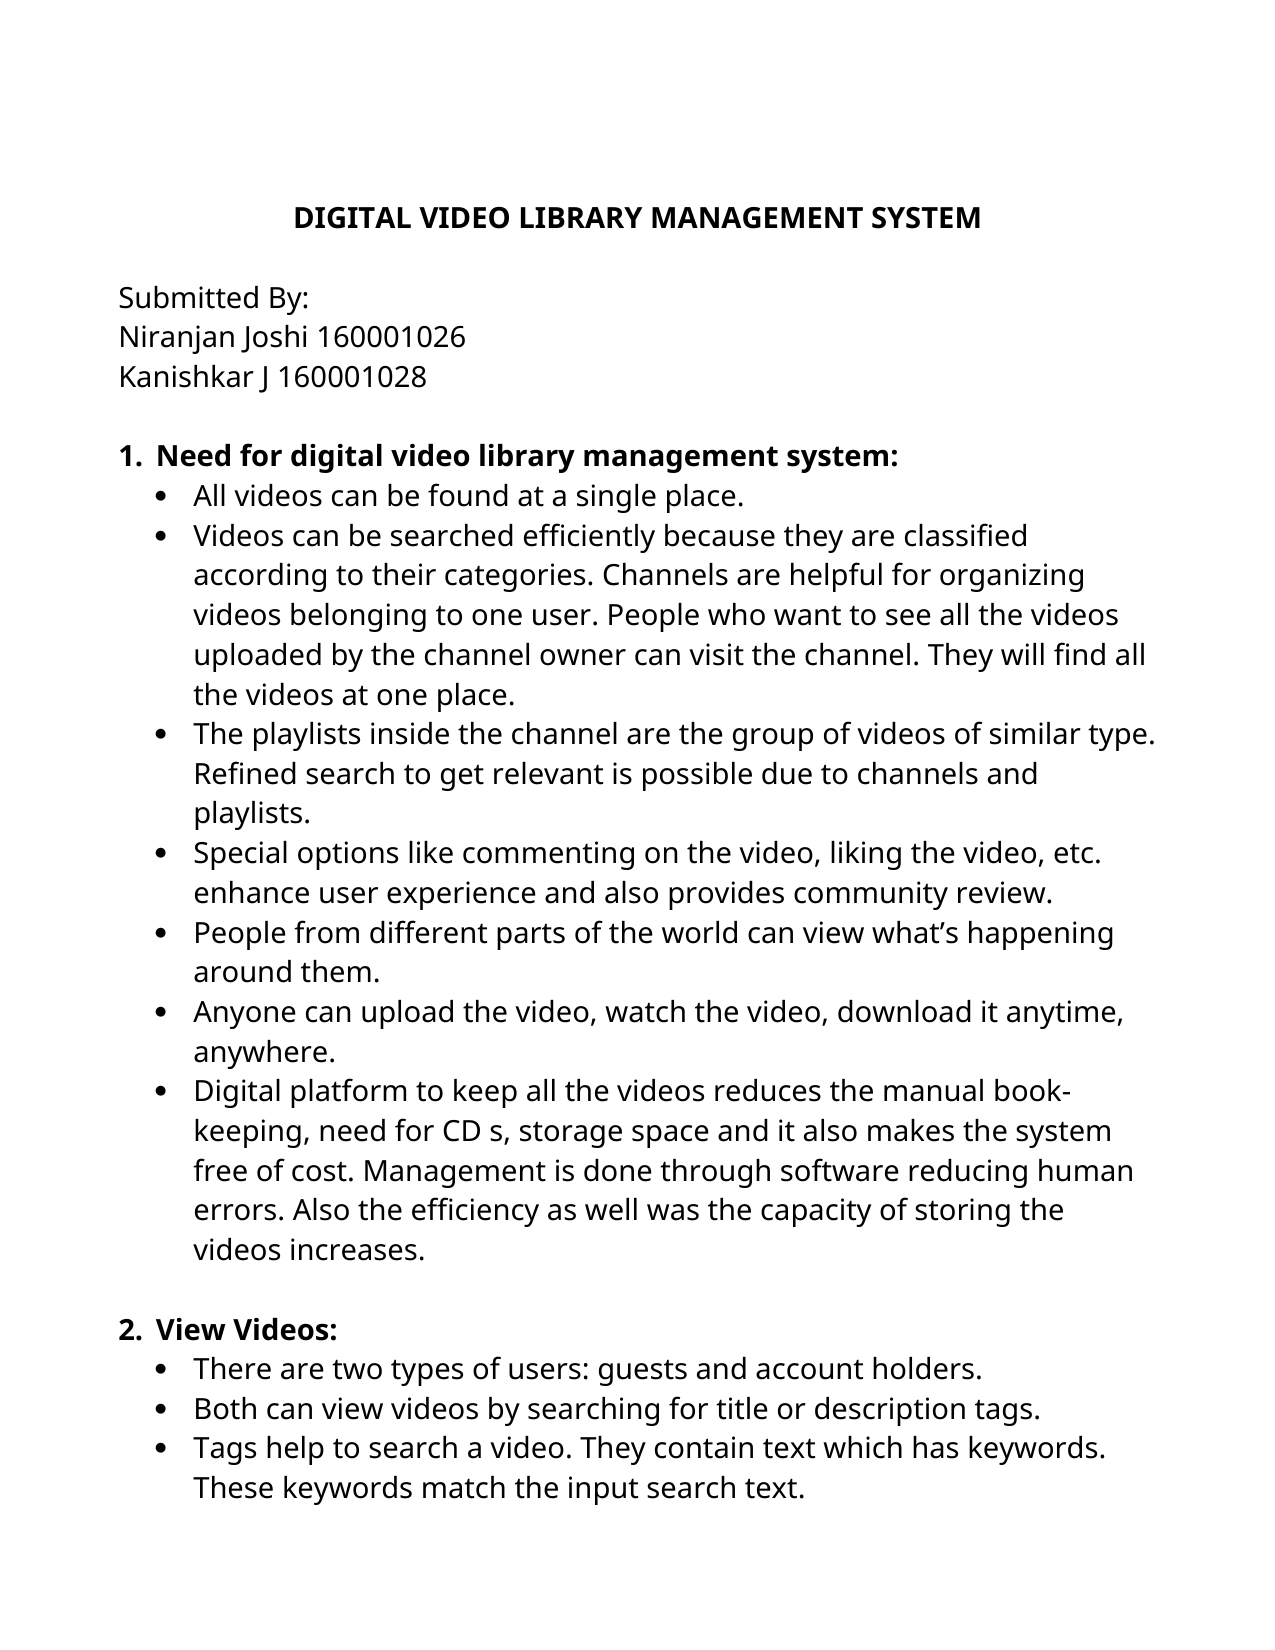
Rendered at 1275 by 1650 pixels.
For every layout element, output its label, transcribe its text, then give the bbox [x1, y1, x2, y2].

text Niranjan Joshi 160001026 [118, 317, 1157, 356]
list Both can view videos by searching for title or description tags. [156, 1388, 1157, 1428]
list All videos can be found at a single place. [156, 475, 1157, 515]
list Anyone can upload the video, watch the video, download it anytime, anywhere. [156, 991, 1157, 1071]
text Kanishkar J 160001028 [118, 356, 1157, 396]
list Digital platform to keep all the videos reduces the manual book-keeping, need for CD s, storage space and it also makes the system free of cost. Management is done through software reducing human errors. Also the efficiency as well was the capacity of storing the videos increases. [156, 1071, 1157, 1269]
list Videos can be searched efficiently because they are classified according to their categories. Channels are helpful for organizing videos belonging to one user. People who want to see all the videos uploaded by the channel owner can visit the channel. They will find all the videos at one place. [156, 515, 1157, 713]
list People from different parts of the world can view what’s happening around them. [156, 912, 1157, 991]
text Submitted By: [118, 277, 1157, 317]
list Tags help to search a video. They contain text which has keywords. These keywords match the input search text. [156, 1428, 1157, 1507]
text DIGITAL VIDEO LIBRARY MANAGEMENT SYSTEM [118, 197, 1157, 237]
list View Videos: [118, 1309, 1157, 1348]
list Special options like commenting on the video, liking the video, etc. enhance user experience and also provides community review. [156, 832, 1157, 912]
list Need for digital video library management system: [118, 436, 1157, 475]
list There are two types of users: guests and account holders. [156, 1348, 1157, 1388]
list The playlists inside the channel are the group of videos of similar type. Refined search to get relevant is possible due to channels and playlists. [156, 713, 1157, 832]
